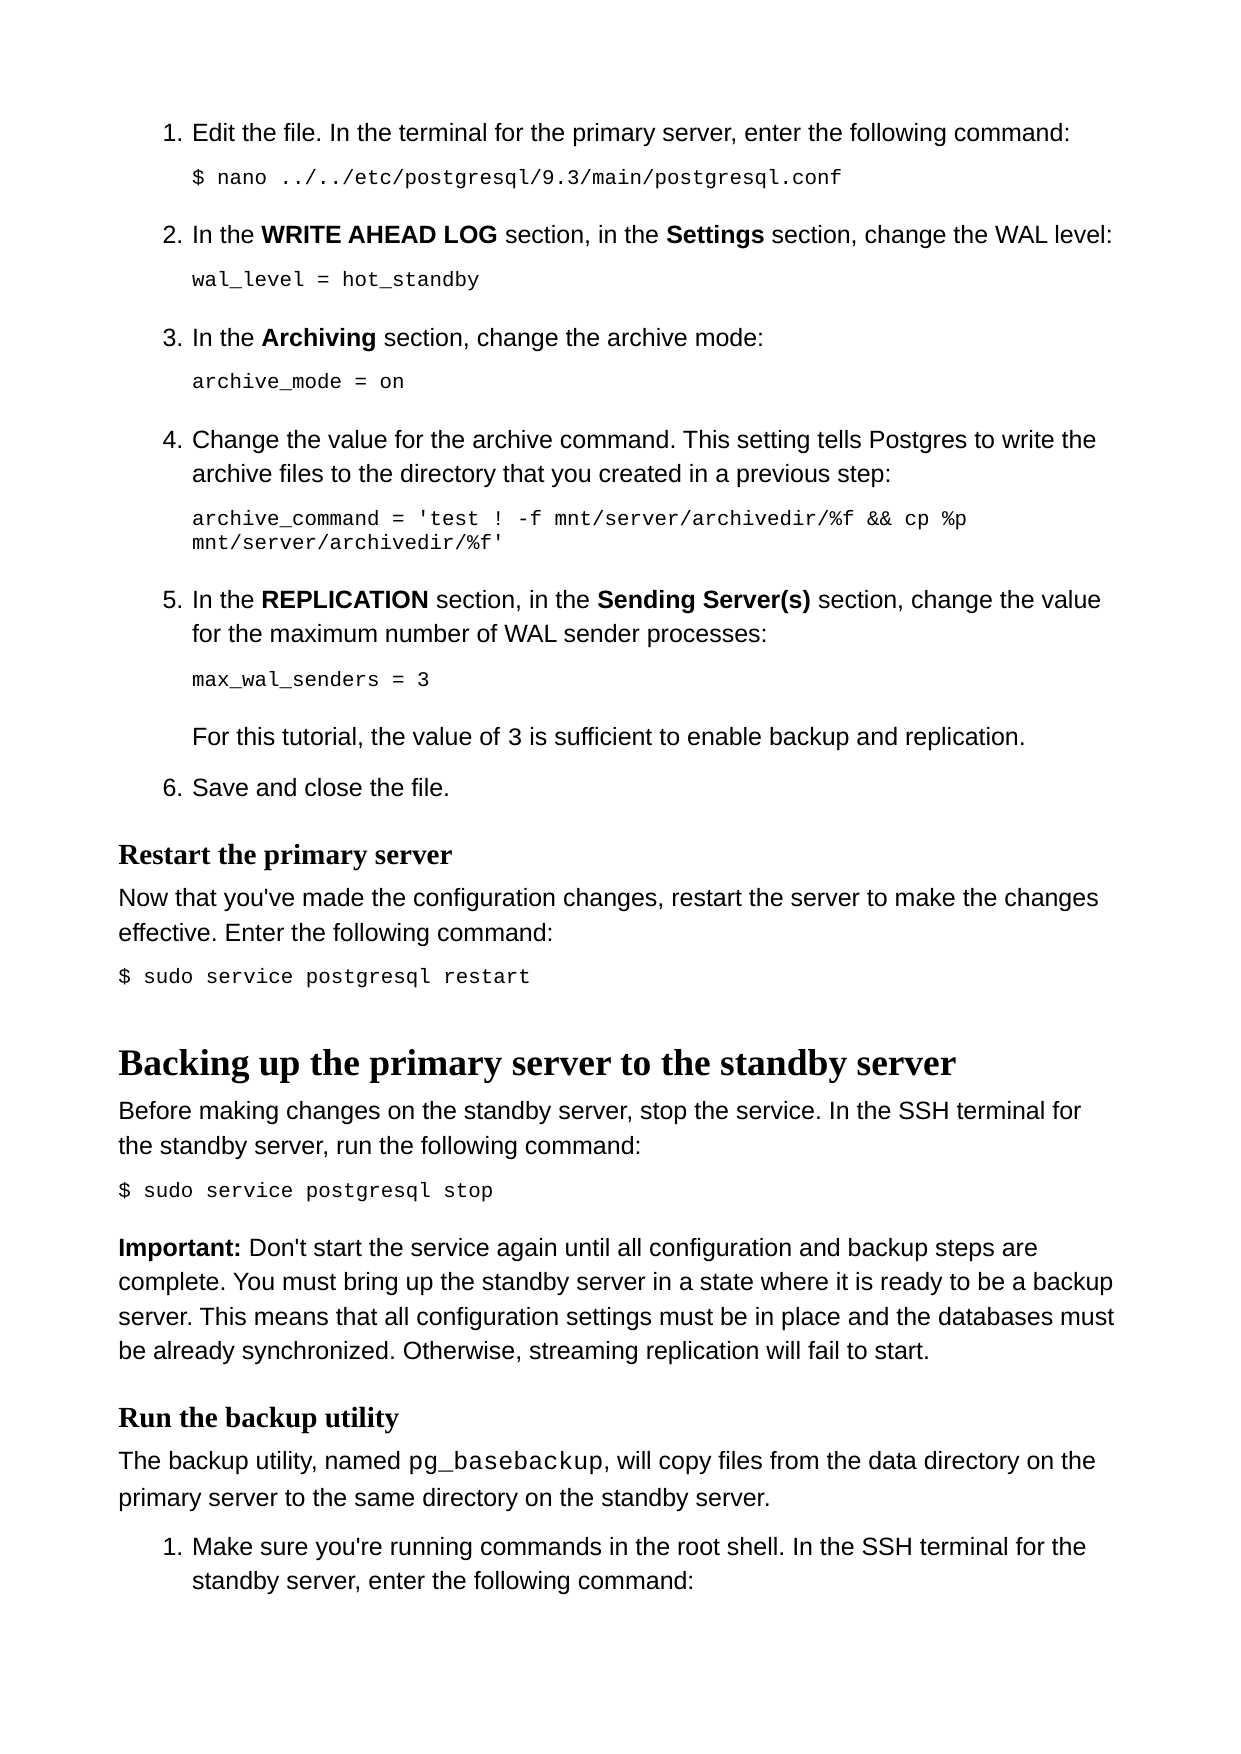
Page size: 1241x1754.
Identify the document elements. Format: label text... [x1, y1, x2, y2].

list In the REPLICATION section, in the Sending Server(s) section, change the value for the maximum number of WAL sender processes: [162, 585, 1122, 648]
list Save and close the file. [162, 773, 1122, 802]
list archive_mode = on [162, 372, 1122, 395]
list archive_command = 'test ! -f mnt/server/archivedir/%f && cp %p mnt/server/archivedir/%f' [162, 508, 1122, 556]
subtitle Run the backup utility [118, 1400, 1122, 1433]
text Before making changes on the standby server, stop the service. In the SSH terminal for the standby server, run the following command: [118, 1096, 1122, 1159]
text $ sudo service postgresql restart [118, 967, 1122, 990]
list Edit the file. In the terminal for the primary server, enter the following command: [162, 118, 1122, 147]
text The backup utility, named pg_basebackup, will copy files from the data directory on the primary server to the same directory on the standby server. [118, 1446, 1122, 1511]
list In the WRITE AHEAD LOG section, in the Settings section, change the WAL level: [162, 220, 1122, 249]
list Make sure you're running commands in the root shell. In the SSH terminal for the standby server, enter the following command: [162, 1532, 1122, 1595]
list wal_level = hot_standby [162, 269, 1122, 293]
text $ sudo service postgresql stop [118, 1180, 1122, 1203]
list In the Archiving section, change the archive mode: [162, 322, 1122, 351]
text Important: Don't start the service again until all configuration and backup steps are complete. You must bring up the standby server in a state where it is ready to be a backup server. This means that all configuration settings must be in place and the databases must be already synchronized. Otherwise, streaming replication will fail to start. [118, 1233, 1122, 1365]
list max_wal_senders = 3 [162, 668, 1122, 692]
list For this tutorial, the value of 3 is sufficient to enable backup and replication. [162, 722, 1122, 753]
list Change the value for the archive command. This setting tells Postgres to write the archive files to the directory that you created in a previous step: [162, 425, 1122, 488]
text Now that you've made the configuration changes, restart the server to make the changes effective. Enter the following command: [118, 883, 1122, 946]
list $ nano ../../etc/postgresql/9.3/main/postgresql.conf [162, 167, 1122, 191]
subtitle Restart the primary server [118, 837, 1122, 871]
subtitle Backing up the primary server to the standby server [118, 1041, 1122, 1084]
